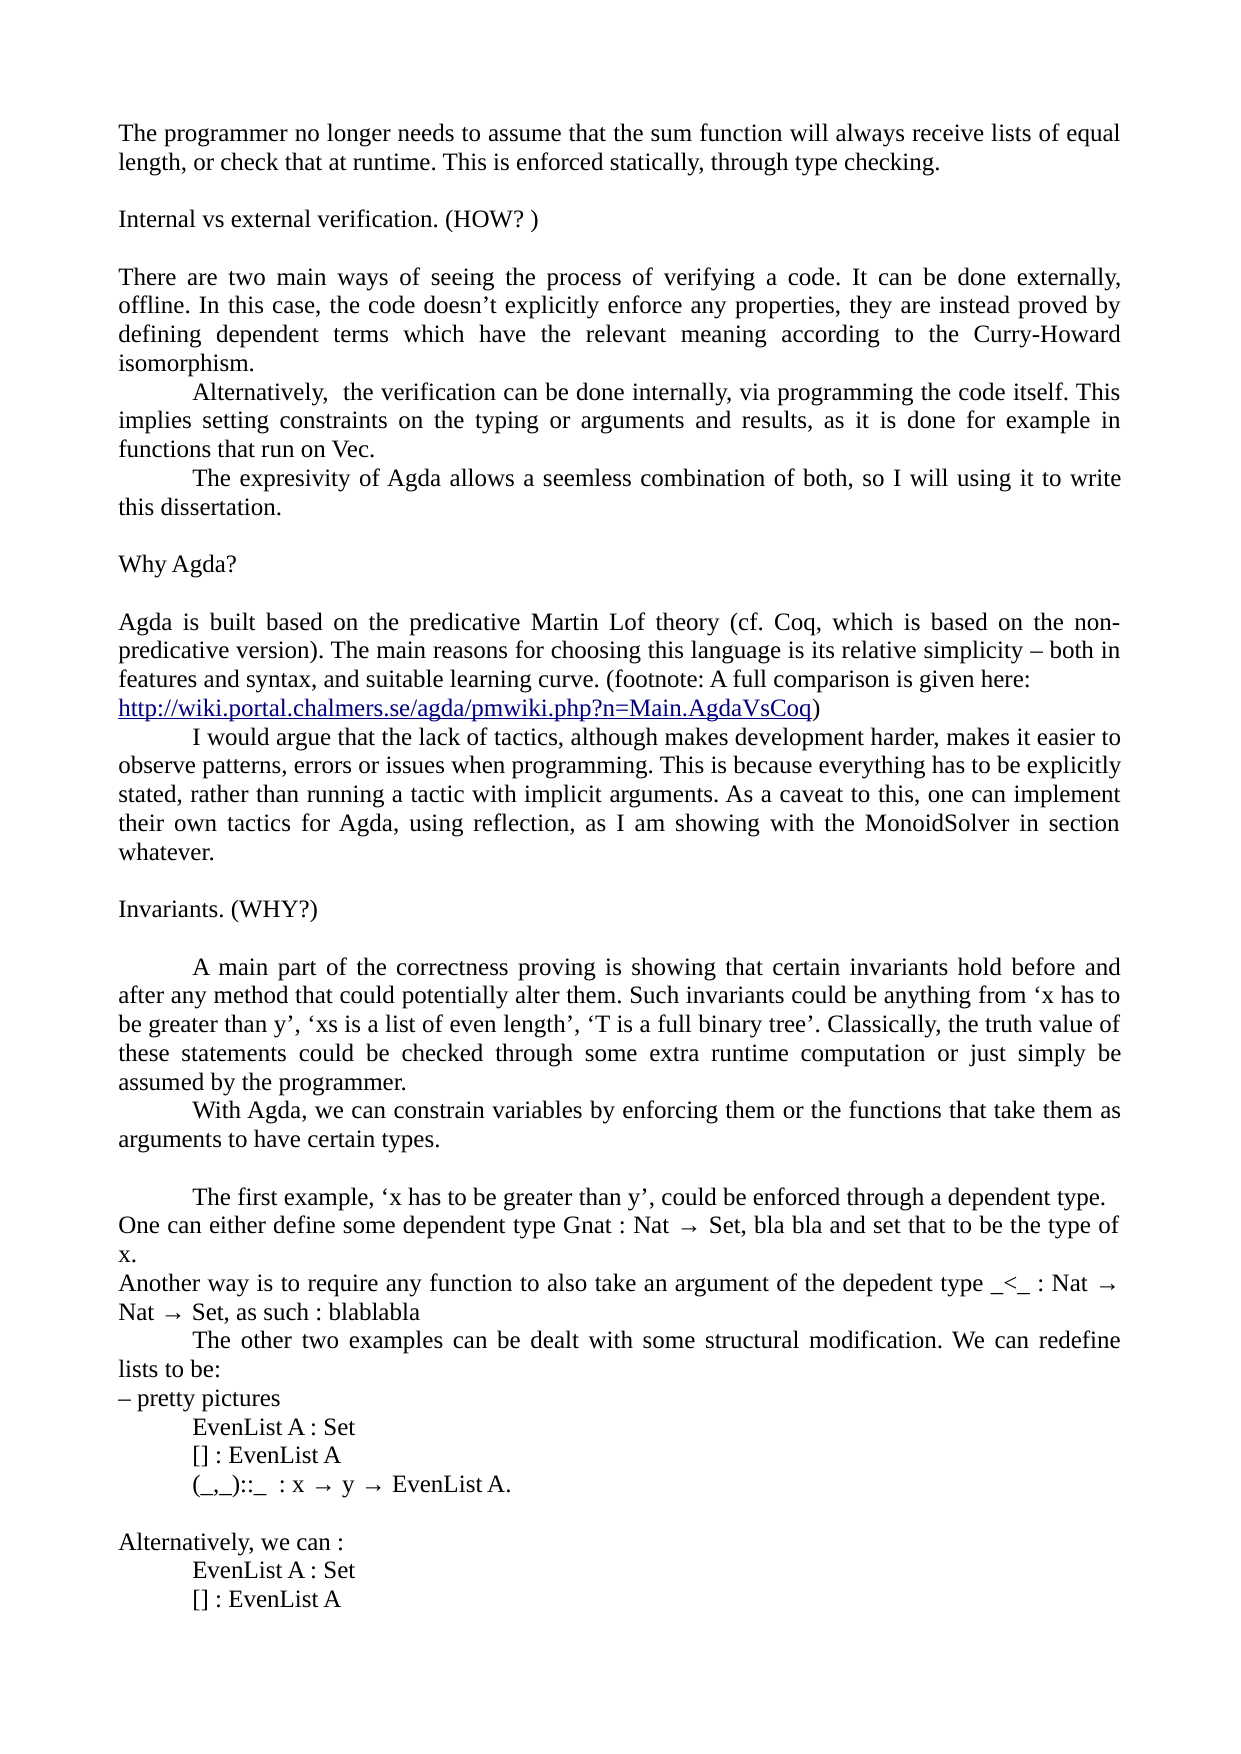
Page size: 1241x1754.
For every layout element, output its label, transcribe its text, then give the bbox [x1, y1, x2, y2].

text The first example, ‘x has to be greater than y’, could be enforced through a dependent type. [118, 1182, 1122, 1211]
text http://wiki.portal.chalmers.se/agda/pmwiki.php?n=Main.AgdaVsCoq) [118, 693, 1122, 722]
text There are two main ways of seeing the process of verifying a code. It can be done externally, offline. In this case, the code doesn’t explicitly enforce any properties, they are instead proved by defining dependent terms which have the relevant meaning according to the Curry-Howard isomorphism. [118, 262, 1122, 377]
text With Agda, we can constrain variables by enforcing them or the functions that take them as arguments to have certain types. [118, 1096, 1122, 1153]
text (_,_)::_ : x → y → EvenList A. [118, 1469, 1122, 1498]
text The expresivity of Agda allows a seemless combination of both, so I will using it to write this dissertation. [118, 463, 1122, 521]
text Invariants. (WHY?) [118, 894, 1122, 923]
text EvenList A : Set [118, 1556, 1122, 1584]
text A main part of the correctness proving is showing that certain invariants hold before and after any method that could potentially alter them. Such invariants could be anything from ‘x has to be greater than y’, ‘xs is a list of even length’, ‘T is a full binary tree’. Classically, the truth value of these statements could be checked through some extra runtime computation or just simply be assumed by the programmer. [118, 952, 1122, 1096]
text – pretty pictures [118, 1383, 1122, 1412]
text Internal vs external verification. (HOW? ) [118, 204, 1122, 233]
text Why Agda? [118, 549, 1122, 578]
text The other two examples can be dealt with some structural modification. We can redefine lists to be: [118, 1326, 1122, 1383]
text One can either define some dependent type Gnat : Nat → Set, bla bla and set that to be the type of x. [118, 1211, 1122, 1268]
text Another way is to require any function to also take an argument of the depedent type _<_ : Nat → Nat → Set, as such : blablabla [118, 1268, 1122, 1326]
text I would argue that the lack of tactics, although makes development harder, makes it easier to observe patterns, errors or issues when programming. This is because everything has to be explicitly stated, rather than running a tactic with implicit arguments. As a caveat to this, one can implement their own tactics for Agda, using reflection, as I am showing with the MonoidSolver in section whatever. [118, 722, 1122, 866]
text Agda is built based on the predicative Martin Lof theory (cf. Coq, which is based on the non-predicative version). The main reasons for choosing this language is its relative simplicity – both in features and syntax, and suitable learning curve. (footnote: A full comparison is given here: [118, 607, 1122, 693]
text EvenList A : Set [118, 1412, 1122, 1441]
text Alternatively, the verification can be done internally, via programming the code itself. This implies setting constraints on the typing or arguments and results, as it is done for example in functions that run on Vec. [118, 377, 1122, 463]
text [] : EvenList A [118, 1441, 1122, 1469]
text The programmer no longer needs to assume that the sum function will always receive lists of equal length, or check that at runtime. This is enforced statically, through type checking. [118, 118, 1122, 176]
text Alternatively, we can : [118, 1527, 1122, 1556]
text [] : EvenList A [118, 1584, 1122, 1613]
